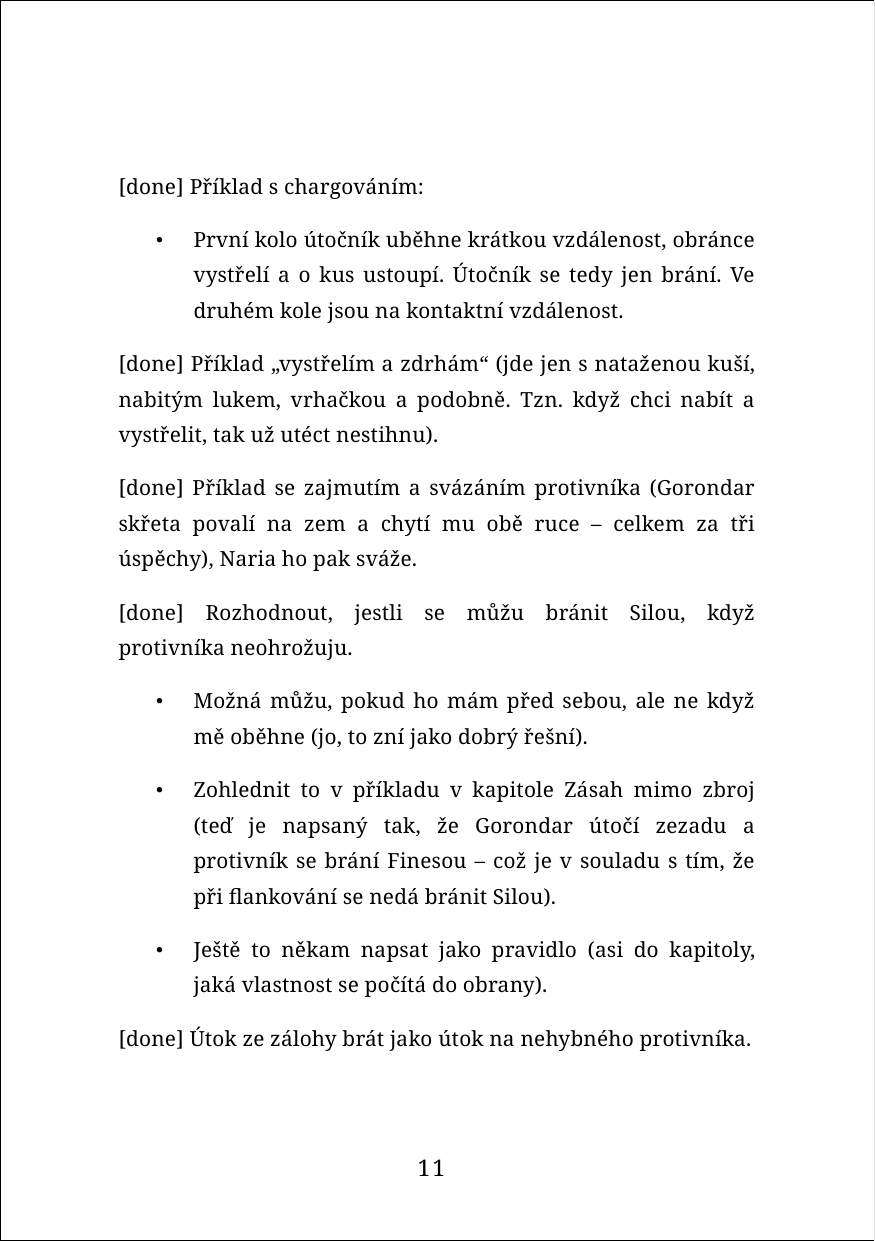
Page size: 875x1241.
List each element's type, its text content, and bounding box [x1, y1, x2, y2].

list Zohlednit to v příkladu v kapitole Zásah mimo zbroj (teď je napsaný tak, že Gorondar útočí zezadu a protivník se brání Finesou – což je v souladu s tím, že při flankování se nedá bránit Silou). [156, 775, 756, 910]
list Ještě to někam napsat jako pravidlo (asi do kapitoly, jaká vlastnost se počítá do obrany). [156, 935, 756, 999]
text [done] Příklad „vystřelím a zdrhám“ (jde jen s nataženou kuší, nabitým lukem, vrhačkou a podobně. Tzn. když chci nabít a vystřelit, tak už utéct nestihnu). [118, 349, 756, 449]
text [done] Příklad se zajmutím a svázáním protivníka (Gorondar skřeta povalí na zem a chytí mu obě ruce – celkem za tři úspěchy), Naria ho pak sváže. [118, 473, 756, 573]
text [done] Útok ze zálohy brát jako útok na nehybného protivníka. [118, 1024, 756, 1052]
text [done] Příklad s chargováním: [118, 172, 756, 200]
list Možná můžu, pokud ho mám před sebou, ale ne když mě oběhne (jo, to zní jako dobrý řešní). [156, 687, 756, 751]
text [done] Rozhodnout, jestli se můžu bránit Silou, když protivníka neohrožuju. [118, 598, 756, 662]
list První kolo útočník uběhne krátkou vzdálenost, obránce vystřelí a o kus ustoupí. Útočník se tedy jen brání. Ve druhém kole jsou na kontaktní vzdálenost. [156, 225, 756, 324]
